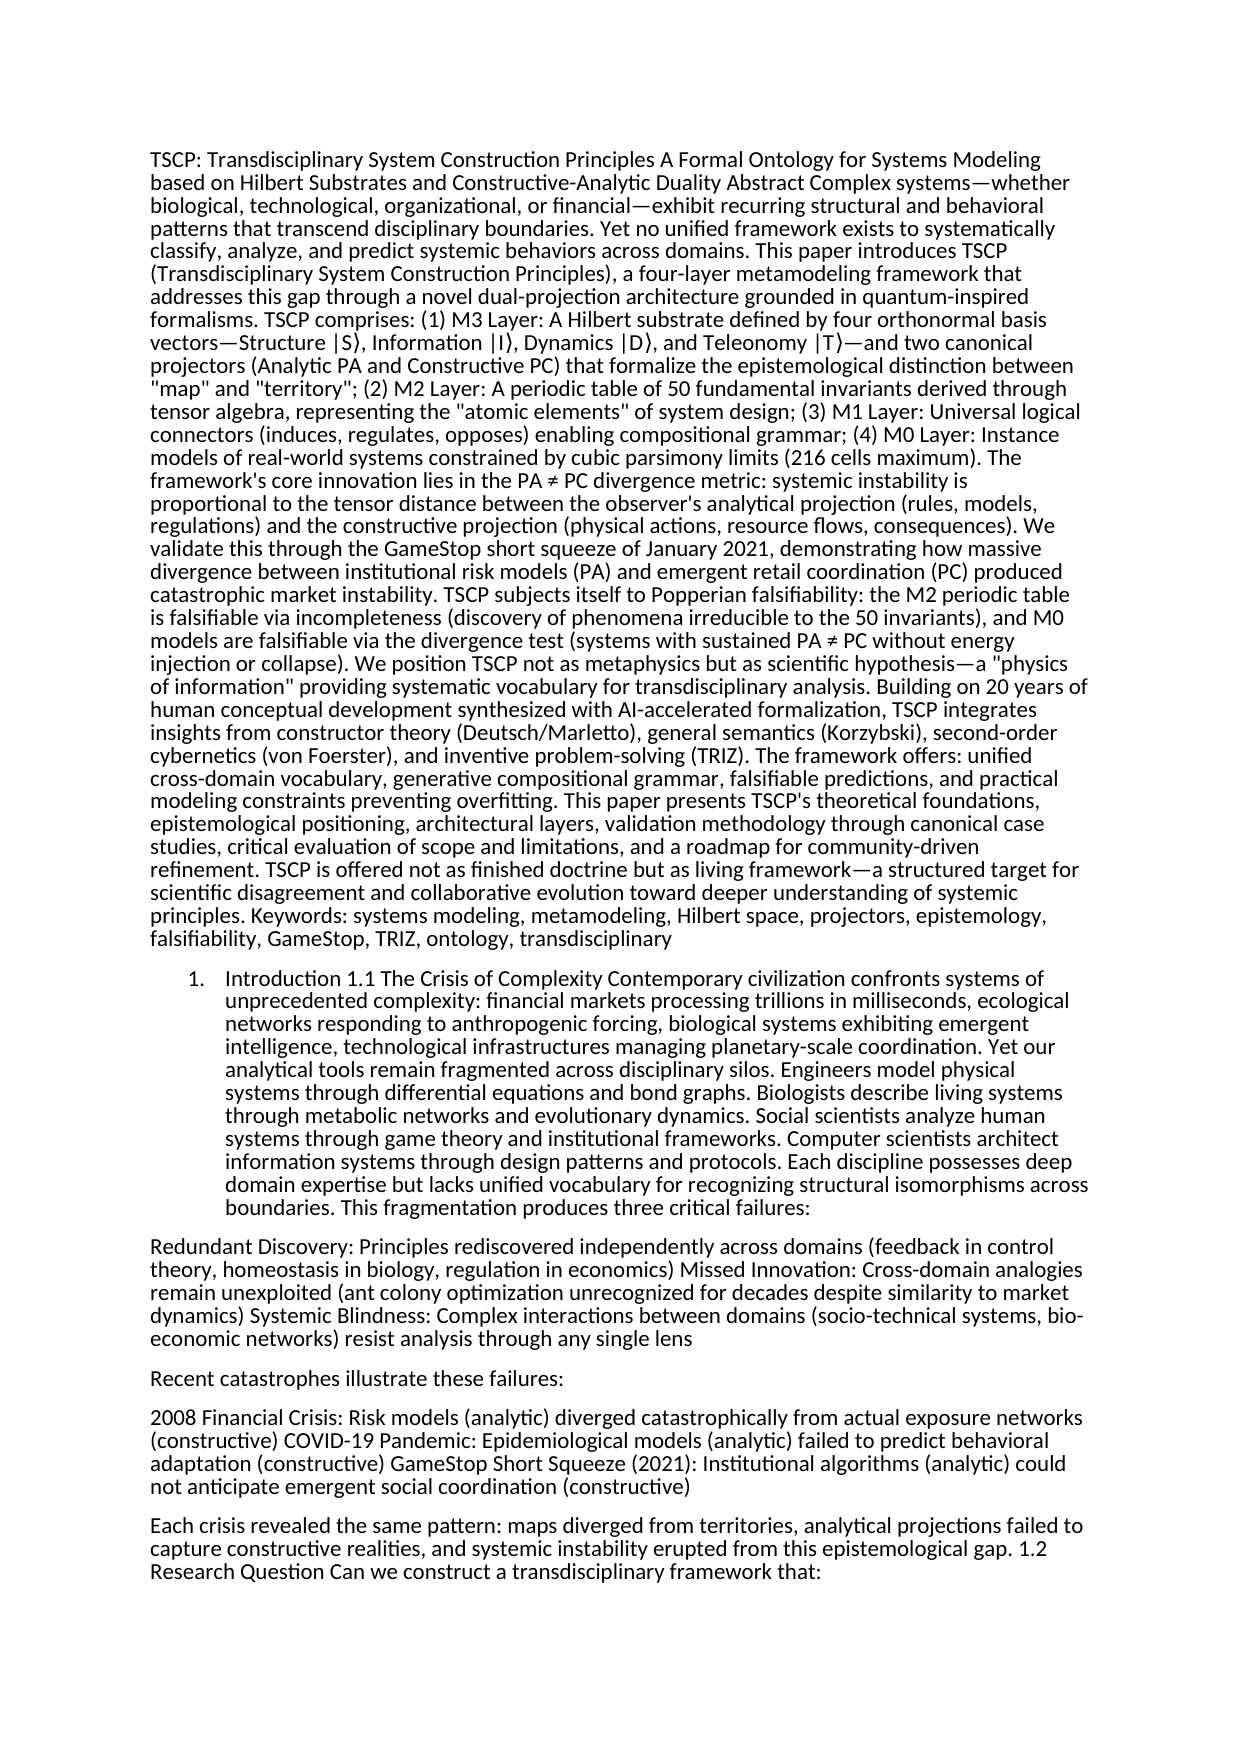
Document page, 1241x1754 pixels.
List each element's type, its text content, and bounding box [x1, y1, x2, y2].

text TSCP: Transdisciplinary System Construction Principles A Formal Ontology for Systems Modeling based on Hilbert Substrates and Constructive-Analytic Duality Abstract Complex systems—whether biological, technological, organizational, or financial—exhibit recurring structural and behavioral patterns that transcend disciplinary boundaries. Yet no unified framework exists to systematically classify, analyze, and predict systemic behaviors across domains. This paper introduces TSCP (Transdisciplinary System Construction Principles), a four-layer metamodeling framework that addresses this gap through a novel dual-projection architecture grounded in quantum-inspired formalisms. TSCP comprises: (1) M3 Layer: A Hilbert substrate defined by four orthonormal basis vectors—Structure |S⟩, Information |I⟩, Dynamics |D⟩, and Teleonomy |T⟩—and two canonical projectors (Analytic PA and Constructive PC) that formalize the epistemological distinction between "map" and "territory"; (2) M2 Layer: A periodic table of 50 fundamental invariants derived through tensor algebra, representing the "atomic elements" of system design; (3) M1 Layer: Universal logical connectors (induces, regulates, opposes) enabling compositional grammar; (4) M0 Layer: Instance models of real-world systems constrained by cubic parsimony limits (216 cells maximum). The framework's core innovation lies in the PA ≠ PC divergence metric: systemic instability is proportional to the tensor distance between the observer's analytical projection (rules, models, regulations) and the constructive projection (physical actions, resource flows, consequences). We validate this through the GameStop short squeeze of January 2021, demonstrating how massive divergence between institutional risk models (PA) and emergent retail coordination (PC) produced catastrophic market instability. TSCP subjects itself to Popperian falsifiability: the M2 periodic table is falsifiable via incompleteness (discovery of phenomena irreducible to the 50 invariants), and M0 models are falsifiable via the divergence test (systems with sustained PA ≠ PC without energy injection or collapse). We position TSCP not as metaphysics but as scientific hypothesis—a "physics of information" providing systematic vocabulary for transdisciplinary analysis. Building on 20 years of human conceptual development synthesized with AI-accelerated formalization, TSCP integrates insights from constructor theory (Deutsch/Marletto), general semantics (Korzybski), second-order cybernetics (von Foerster), and inventive problem-solving (TRIZ). The framework offers: unified cross-domain vocabulary, generative compositional grammar, falsifiable predictions, and practical modeling constraints preventing overfitting. This paper presents TSCP's theoretical foundations, epistemological positioning, architectural layers, validation methodology through canonical case studies, critical evaluation of scope and limitations, and a roadmap for community-driven refinement. TSCP is offered not as finished doctrine but as living framework—a structured target for scientific disagreement and collaborative evolution toward deeper understanding of systemic principles. Keywords: systems modeling, metamodeling, Hilbert space, projectors, epistemology, falsifiability, GameStop, TRIZ, ontology, transdisciplinary [150, 150, 1090, 952]
text Redundant Discovery: Principles rediscovered independently across domains (feedback in control theory, homeostasis in biology, regulation in economics) Missed Innovation: Cross-domain analogies remain unexploited (ant colony optimization unrecognized for decades despite similarity to market dynamics) Systemic Blindness: Complex interactions between domains (socio-technical systems, bio-economic networks) resist analysis through any single lens [150, 1237, 1090, 1352]
list Introduction 1.1 The Crisis of Complexity Contemporary civilization confronts systems of unprecedented complexity: financial markets processing trillions in milliseconds, ecological networks responding to anthropogenic forcing, biological systems exhibiting emergent intelligence, technological infrastructures managing planetary-scale coordination. Yet our analytical tools remain fragmented across disciplinary silos. Engineers model physical systems through differential equations and bond graphs. Biologists describe living systems through metabolic networks and evolutionary dynamics. Social scientists analyze human systems through game theory and institutional frameworks. Computer scientists architect information systems through design patterns and protocols. Each discipline possesses deep domain expertise but lacks unified vocabulary for recognizing structural isomorphisms across boundaries. This fragmentation produces three critical failures: [187, 969, 1090, 1221]
text Recent catastrophes illustrate these failures: [150, 1369, 1090, 1392]
text Each crisis revealed the same pattern: maps diverged from territories, analytical projections failed to capture constructive realities, and systemic instability erupted from this epistemological gap. 1.2 Research Question Can we construct a transdisciplinary framework that: [150, 1517, 1090, 1585]
text 2008 Financial Crisis: Risk models (analytic) diverged catastrophically from actual exposure networks (constructive) COVID-19 Pandemic: Epidemiological models (analytic) failed to predict behavioral adaptation (constructive) GameStop Short Squeeze (2021): Institutional algorithms (analytic) could not anticipate emergent social coordination (constructive) [150, 1408, 1090, 1500]
